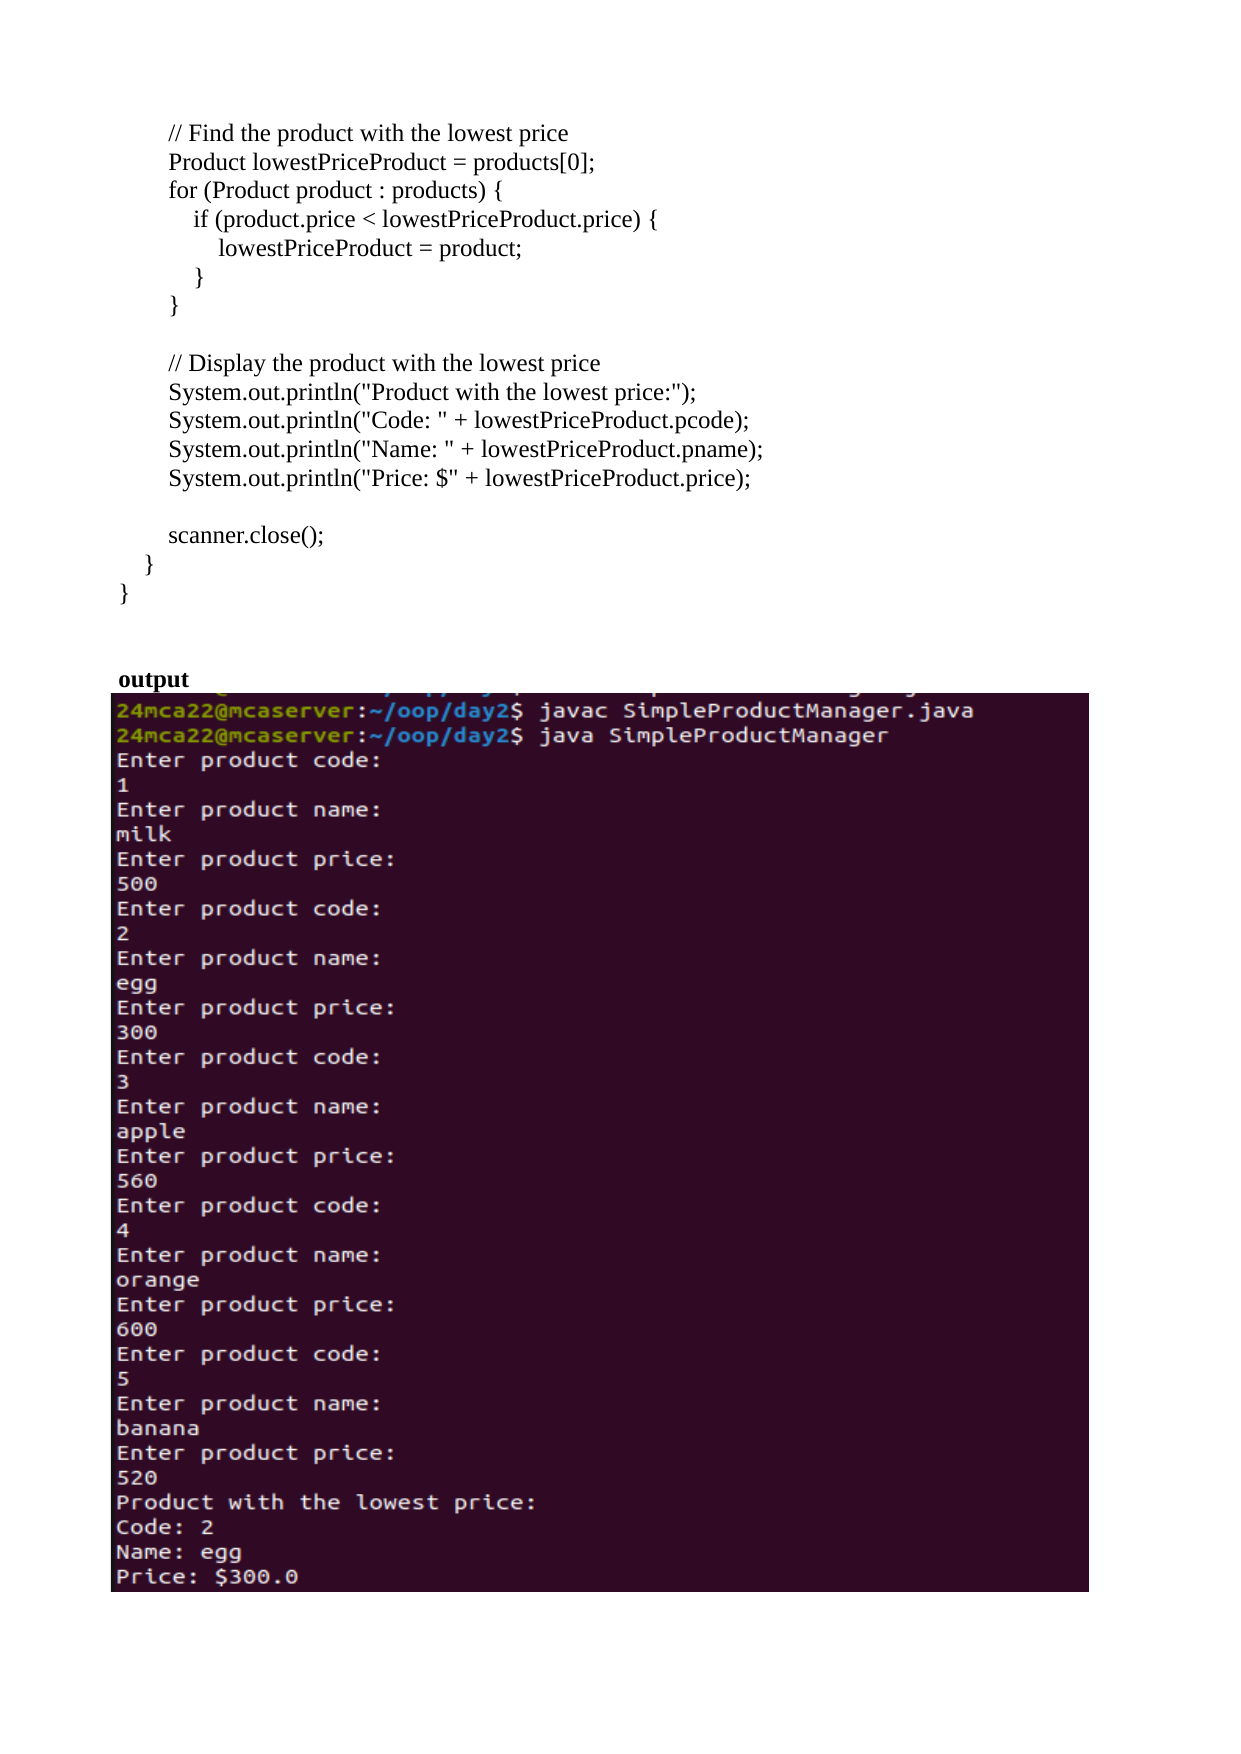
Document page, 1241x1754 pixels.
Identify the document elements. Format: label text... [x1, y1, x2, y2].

text Product lowestPriceProduct = products[0]; [118, 147, 1122, 176]
text System.out.println("Price: $" + lowestPriceProduct.price); [118, 463, 1122, 492]
text // Find the product with the lowest price [118, 118, 1122, 147]
text System.out.println("Name: " + lowestPriceProduct.pname); [118, 434, 1122, 463]
text scanner.close(); [118, 521, 1122, 549]
text } [118, 262, 1122, 291]
text } [118, 578, 1122, 607]
text } [118, 549, 1122, 578]
text for (Product product : products) { [118, 176, 1122, 204]
text System.out.println("Product with the lowest price:"); [118, 377, 1122, 406]
text // Display the product with the lowest price [118, 348, 1122, 377]
text lowestPriceProduct = product; [118, 233, 1122, 262]
text } [118, 291, 1122, 319]
text if (product.price < lowestPriceProduct.price) { [118, 204, 1122, 233]
text output [118, 664, 1122, 693]
picture [110, 693, 1089, 1592]
text System.out.println("Code: " + lowestPriceProduct.pcode); [118, 406, 1122, 434]
